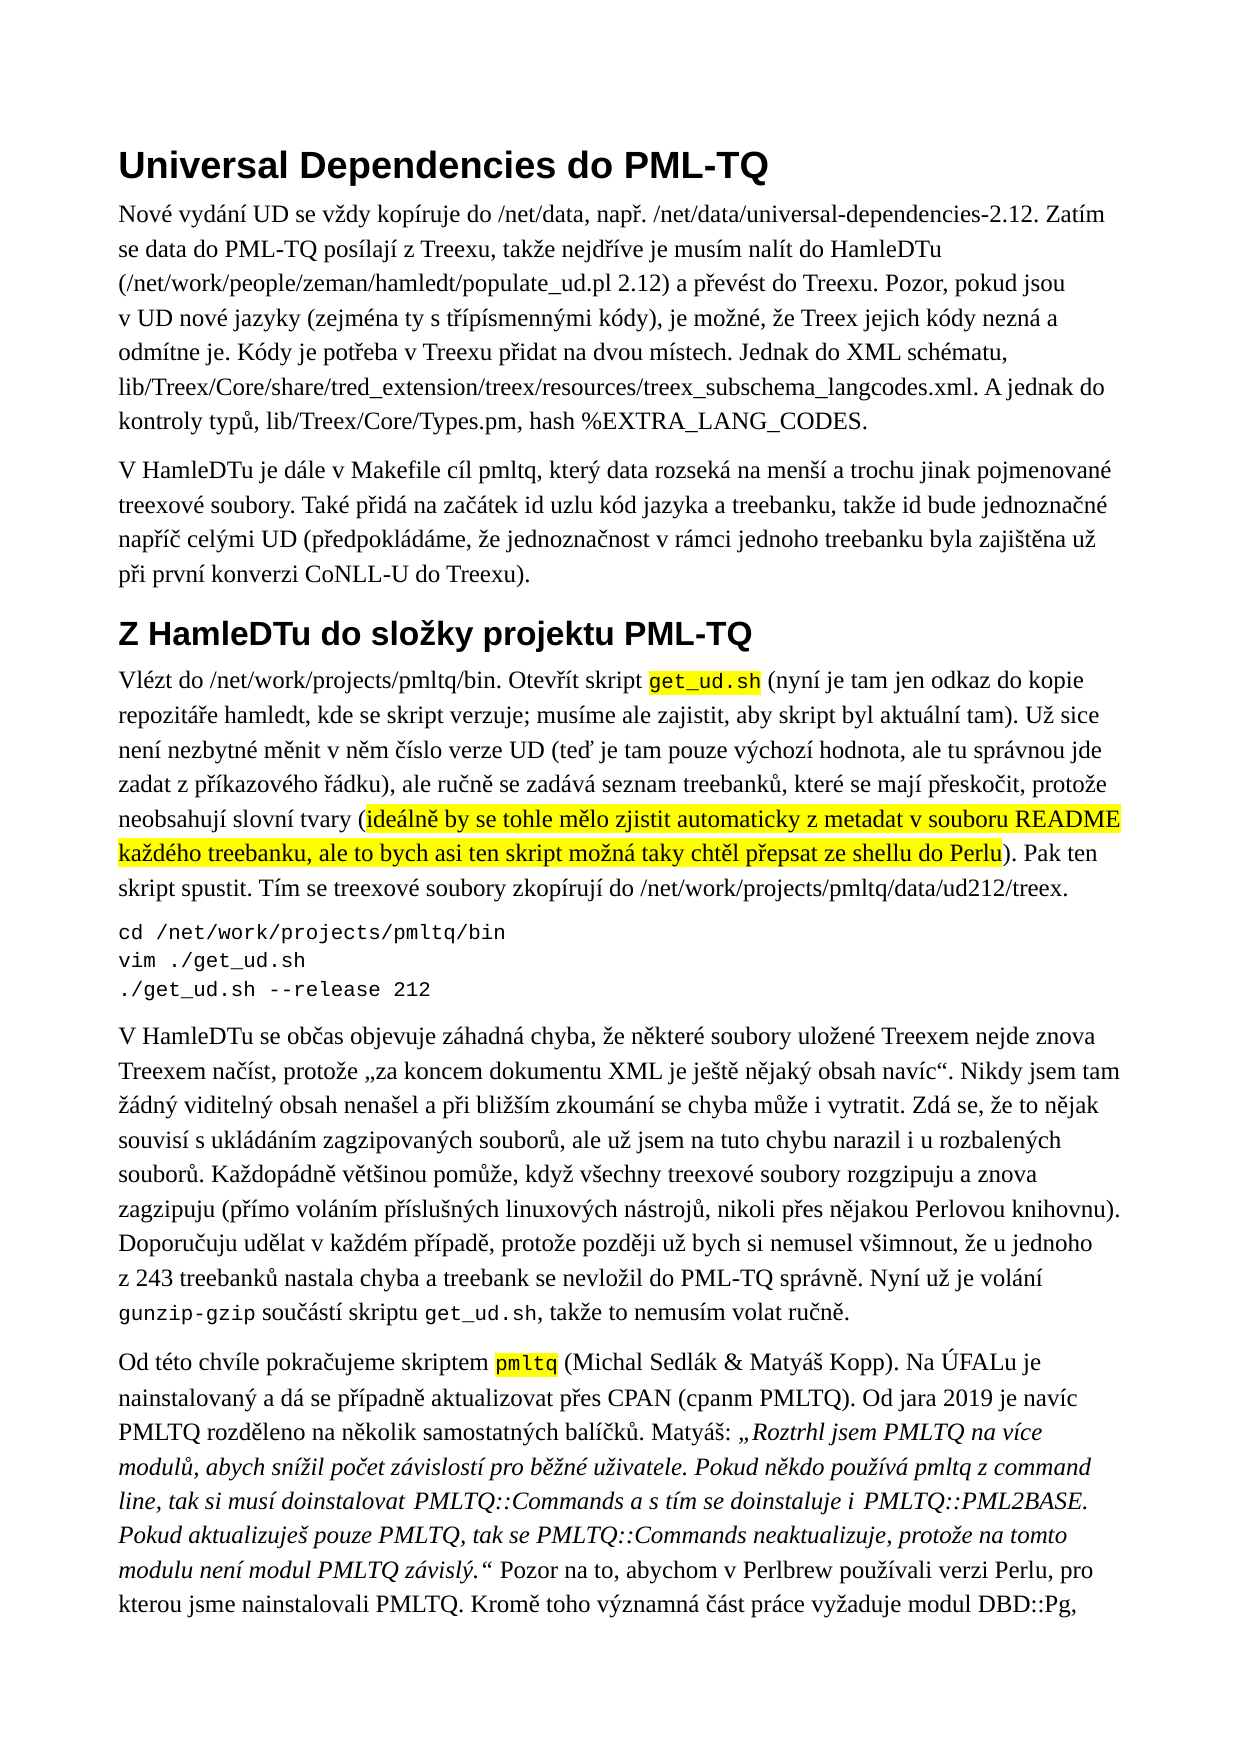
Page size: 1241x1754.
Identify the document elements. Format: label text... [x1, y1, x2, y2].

text Vlézt do /net/work/projects/pmltq/bin. Otevřít skript get_ud.sh (nyní je tam jen odkaz do kopie repozitáře hamledt, kde se skript verzuje; musíme ale zajistit, aby skript byl aktuální tam). Už sice není nezbytné měnit v něm číslo verze UD (teď je tam pouze výchozí hodnota, ale tu správnou jde zadat z příkazového řádku), ale ručně se zadává seznam treebanků, které se mají přeskočit, protože neobsahují slovní tvary (ideálně by se tohle mělo zjistit automaticky z metadat v souboru README každého treebanku, ale to bych asi ten skript možná taky chtěl přepsat ze shellu do Perlu). Pak ten skript spustit. Tím se treexové soubory zkopírují do /net/work/projects/pmltq/data/ud212/treex. [118, 665, 1122, 902]
text V HamleDTu je dále v Makefile cíl pmltq, který data rozseká na menší a trochu jinak pojmenované treexové soubory. Také přidá na začátek id uzlu kód jazyka a treebanku, takže id bude jednoznačné napříč celými UD (předpokládáme, že jednoznačnost v rámci jednoho treebanku byla zajištěna už při první konverzi CoNLL-U do Treexu). [118, 455, 1122, 587]
text V HamleDTu se občas objevuje záhadná chyba, že některé soubory uložené Treexem nejde znova Treexem načíst, protože „za koncem dokumentu XML je ještě nějaký obsah navíc“. Nikdy jsem tam žádný viditelný obsah nenašel a při bližším zkoumání se chyba může i vytratit. Zdá se, že to nějak souvisí s ukládáním zagzipovaných souborů, ale už jsem na tuto chybu narazil i u rozbalených souborů. Každopádně většinou pomůže, když všechny treexové soubory rozgzipuju a znova zagzipuju (přímo voláním příslušných linuxových nástrojů, nikoli přes nějakou Perlovou knihovnu). Doporučuju udělat v každém případě, protože později už bych si nemusel všimnout, že u jednoho z 243 treebanků nastala chyba a treebank se nevložil do PML-TQ správně. Nyní už je volání gunzip-gzip součástí skriptu get_ud.sh, takže to nemusím volat ručně. [118, 1021, 1122, 1327]
text Od této chvíle pokračujeme skriptem pmltq (Michal Sedlák & Matyáš Kopp). Na ÚFALu je nainstalovaný a dá se případně aktualizovat přes CPAN (cpanm PMLTQ). Od jara 2019 je navíc PMLTQ rozděleno na několik samostatných balíčků. Matyáš: „Roztrhl jsem PMLTQ na více modulů, abych snížil počet závislostí pro běžné uživatele. Pokud někdo používá pmltq z command line, tak si musí doinstalovat PMLTQ::Commands a s tím se doinstaluje i PMLTQ::PML2BASE. Pokud aktualizuješ pouze PMLTQ, tak se PMLTQ::Commands neaktualizuje, protože na tomto modulu není modul PMLTQ závislý.“ Pozor na to, abychom v Perlbrew používali verzi Perlu, pro kterou jsme nainstalovali PMLTQ. Kromě toho významná část práce vyžaduje modul DBD::Pg, [118, 1347, 1122, 1618]
text Nové vydání UD se vždy kopíruje do /net/data, např. /net/data/universal-dependencies-2.12. Zatím se data do PML-TQ posílají z Treexu, takže nejdříve je musím nalít do HamleDTu (/net/work/people/zeman/hamledt/populate_ud.pl 2.12) a převést do Treexu. Pozor, pokud jsou v UD nové jazyky (zejména ty s třípísmennými kódy), je možné, že Treex jejich kódy nezná a odmítne je. Kódy je potřeba v Treexu přidat na dvou místech. Jednak do XML schématu, lib/Treex/Core/share/tred_extension/treex/resources/treex_subschema_langcodes.xml. A jednak do kontroly typů, lib/Treex/Core/Types.pm, hash %EXTRA_LANG_CODES. [118, 199, 1122, 435]
text cd /net/work/projects/pmltq/bin vim ./get_ud.sh ./get_ud.sh --release 212 [118, 922, 1122, 1002]
subtitle Z HamleDTu do složky projektu PML-TQ [118, 614, 1122, 653]
subtitle Universal Dependencies do PML-TQ [118, 143, 1122, 187]
